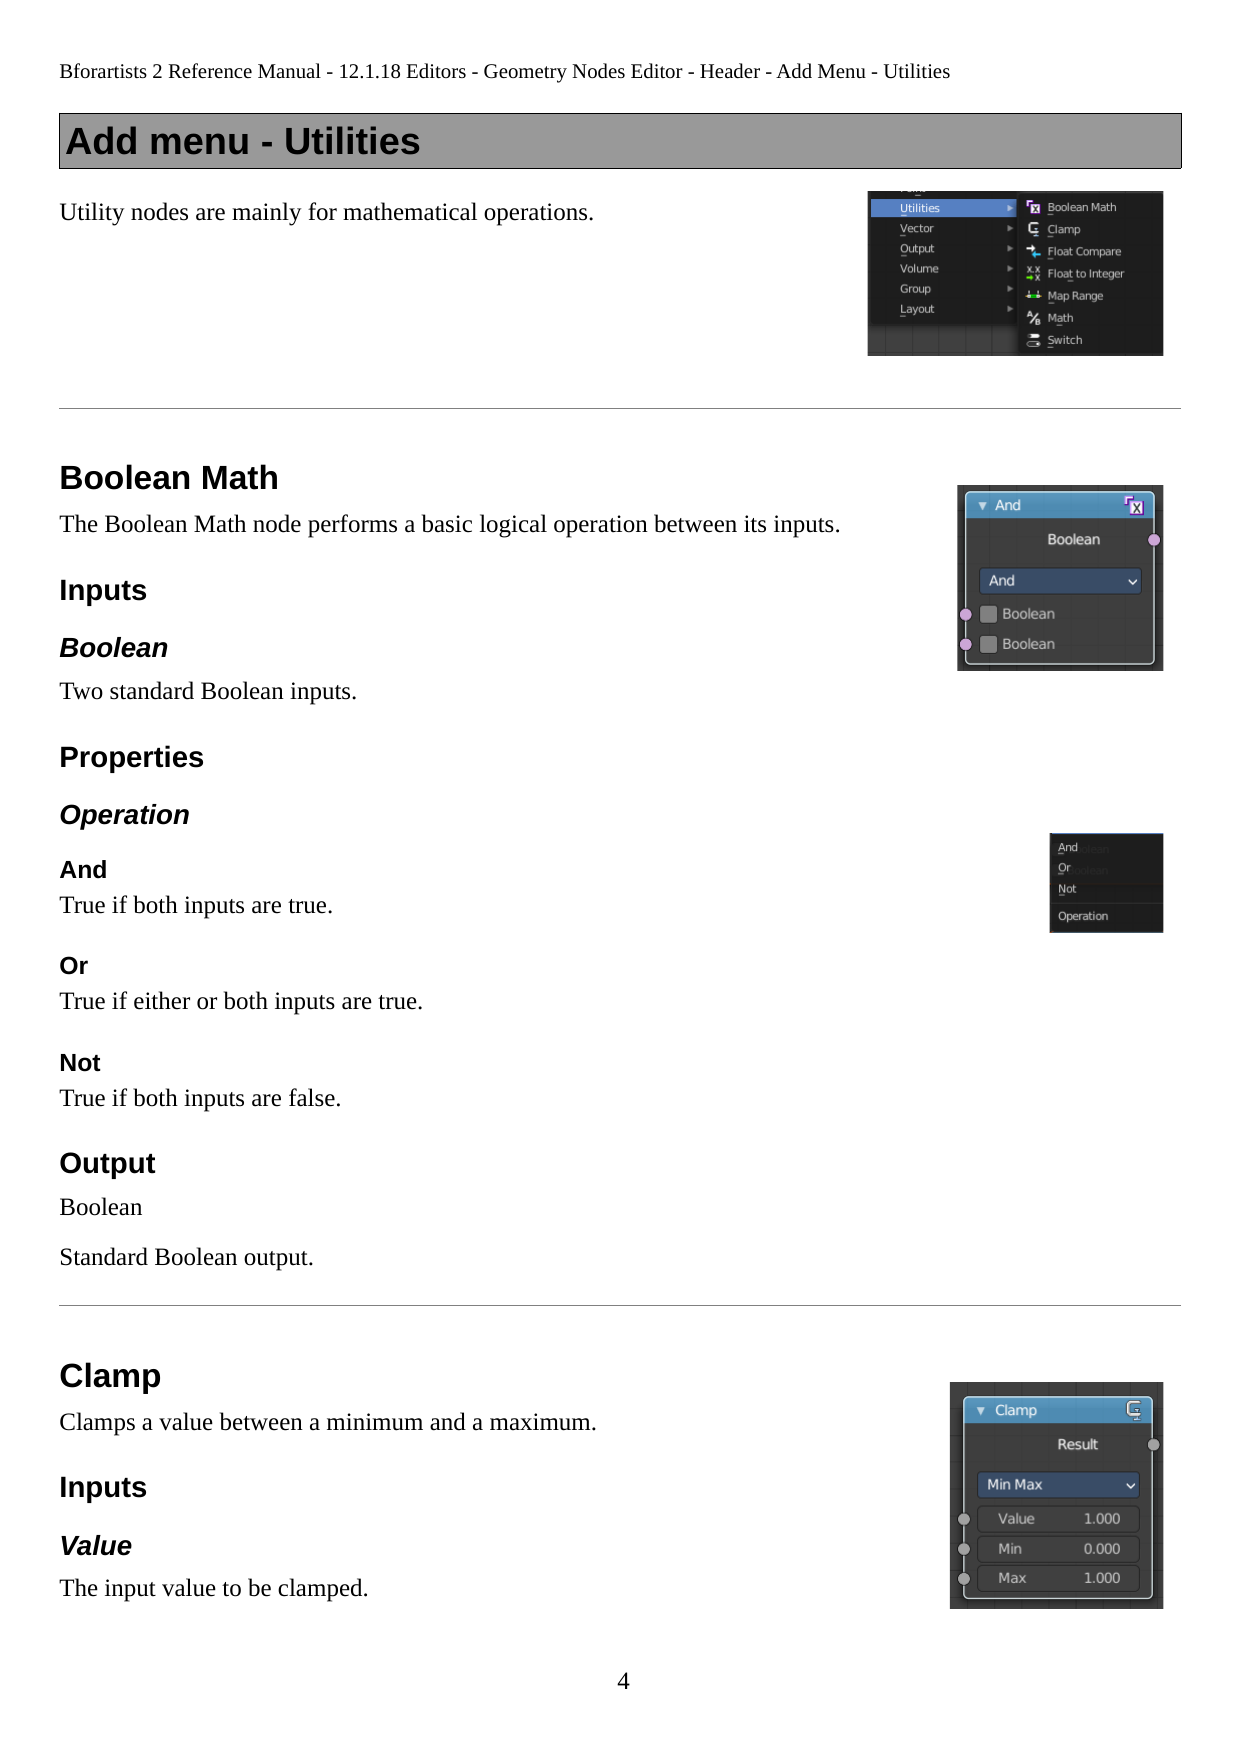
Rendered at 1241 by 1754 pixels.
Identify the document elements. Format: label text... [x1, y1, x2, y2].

text Clamps a value between a minimum and a maximum. [59, 1407, 949, 1436]
subtitle Inputs [59, 573, 957, 606]
picture [867, 191, 1164, 356]
text True if both inputs are false. [59, 1083, 1181, 1111]
subtitle Boolean Math [59, 458, 1181, 497]
subtitle [1164, 855, 1181, 884]
subtitle Properties [59, 739, 1181, 773]
picture [949, 1382, 1164, 1609]
text The input value to be clamped. [59, 1573, 949, 1602]
subtitle Not [59, 1048, 1181, 1076]
subtitle [1164, 573, 1181, 606]
picture [1049, 833, 1164, 933]
subtitle Operation [59, 798, 1181, 830]
text Two standard Boolean inputs. [59, 676, 1181, 704]
text Boolean [59, 1192, 1181, 1221]
text Standard Boolean output. [59, 1242, 1181, 1270]
subtitle [1164, 1470, 1181, 1504]
text Utility nodes are mainly for mathematical operations. [59, 197, 867, 225]
subtitle Clamp [59, 1356, 1181, 1394]
text The Boolean Math node performs a basic logical operation between its inputs. [59, 509, 957, 538]
subtitle [1164, 1529, 1181, 1561]
subtitle Boolean [59, 631, 957, 663]
subtitle Inputs [59, 1470, 949, 1504]
table_header Add menu - Utilities [60, 114, 1181, 168]
subtitle Output [59, 1146, 1181, 1180]
subtitle [1164, 631, 1181, 663]
subtitle And [59, 855, 1049, 884]
subtitle Or [59, 951, 1181, 980]
text True if both inputs are true. [59, 890, 1049, 919]
text True if either or both inputs are true. [59, 986, 1181, 1015]
picture [957, 485, 1164, 671]
subtitle Value [59, 1529, 949, 1561]
